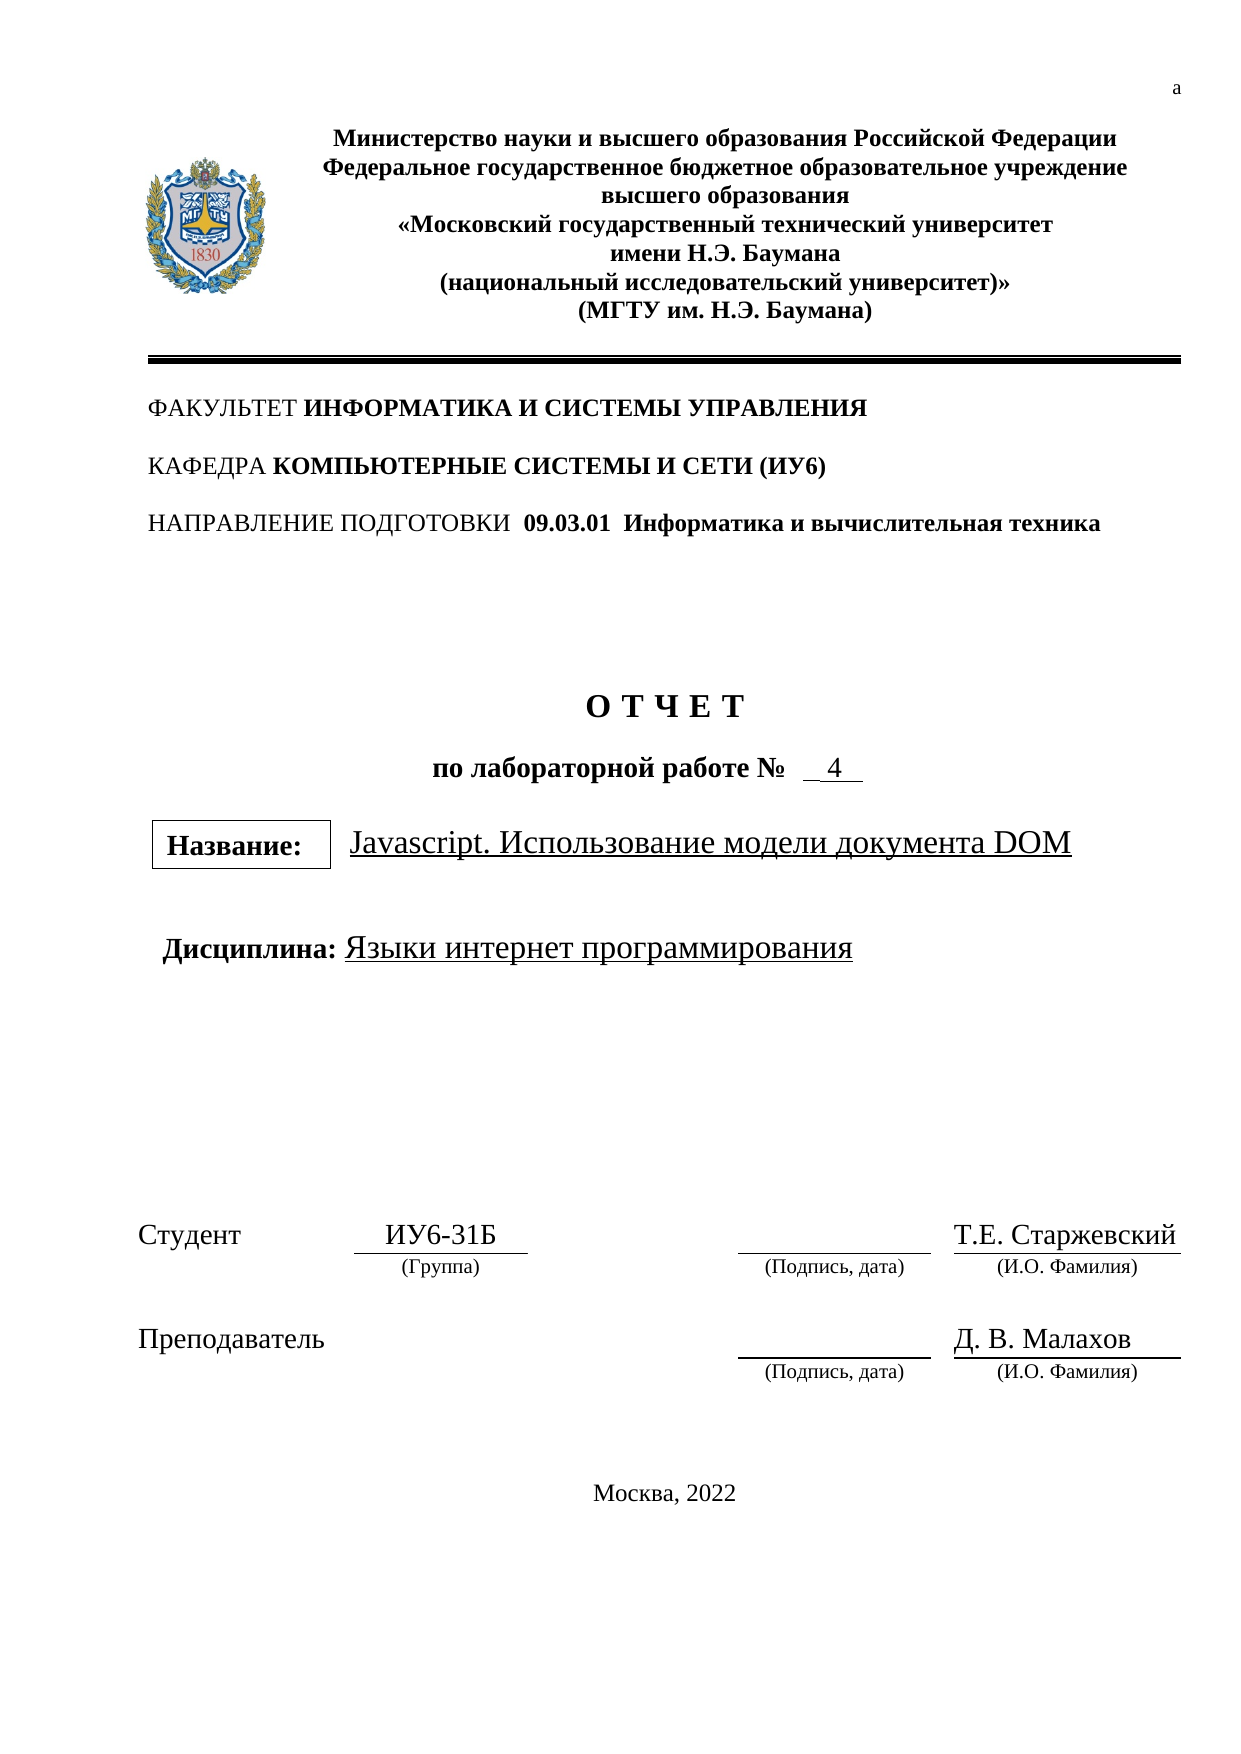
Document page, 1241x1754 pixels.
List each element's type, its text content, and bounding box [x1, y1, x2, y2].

table_cell [942, 1288, 1192, 1321]
table_cell [539, 1359, 727, 1392]
table_cell [342, 1321, 539, 1359]
table_header ИУ6-31Б [342, 1217, 539, 1254]
picture [145, 157, 266, 294]
table_cell Д. В. Малахов [942, 1321, 1192, 1359]
table_cell [727, 1321, 942, 1359]
table_cell [342, 1288, 539, 1321]
subtitle Javascript. Использование модели документа DOM [331, 822, 1181, 860]
text НАПРАВЛЕНИЕ ПОДГОТОВКИ 09.03.01 Информатика и вычислительная техника [148, 508, 1181, 537]
table_cell [539, 1321, 727, 1359]
table_header Студент [127, 1217, 342, 1254]
table_header [727, 1217, 942, 1254]
table_cell [539, 1254, 727, 1288]
table_cell Преподаватель [127, 1321, 342, 1359]
table_header [539, 1217, 727, 1254]
table_cell (Подпись, дата) [727, 1359, 942, 1392]
table_header [136, 123, 284, 324]
table_header 4 [797, 750, 871, 783]
table_cell (И.О. Фамилия) [942, 1254, 1192, 1288]
text Название: [167, 828, 315, 861]
table_cell [127, 1288, 342, 1321]
text КАФЕДРА Компьютерные системы и сети (ИУ6) [148, 451, 1181, 479]
table_cell (И.О. Фамилия) [942, 1359, 1192, 1392]
table_cell (Подпись, дата) [727, 1254, 942, 1288]
text Москва, 2022 [148, 1478, 1181, 1507]
text Дисциплина: Языки интернет программирования [162, 927, 1181, 966]
table_cell [539, 1288, 727, 1321]
text ФАКУЛЬТЕТ Информатика и системы управления [148, 393, 1181, 422]
table_cell [727, 1288, 942, 1321]
table_header Т.Е. Старжевский [942, 1217, 1192, 1254]
table_header Министерство науки и высшего образования Российской Федерации Федеральное государственное бюджетное образовательное учреждение высшего образования «Московский государственный технический университет имени Н.Э. Баумана (национальный исследовательский университет)» (МГТУ им. Н.Э. Баумана) [284, 123, 1166, 324]
table_cell [127, 1254, 342, 1288]
subtitle Отчет [148, 687, 1181, 725]
table_cell [342, 1359, 539, 1392]
table_cell (Группа) [342, 1254, 539, 1288]
table_cell [127, 1359, 342, 1392]
